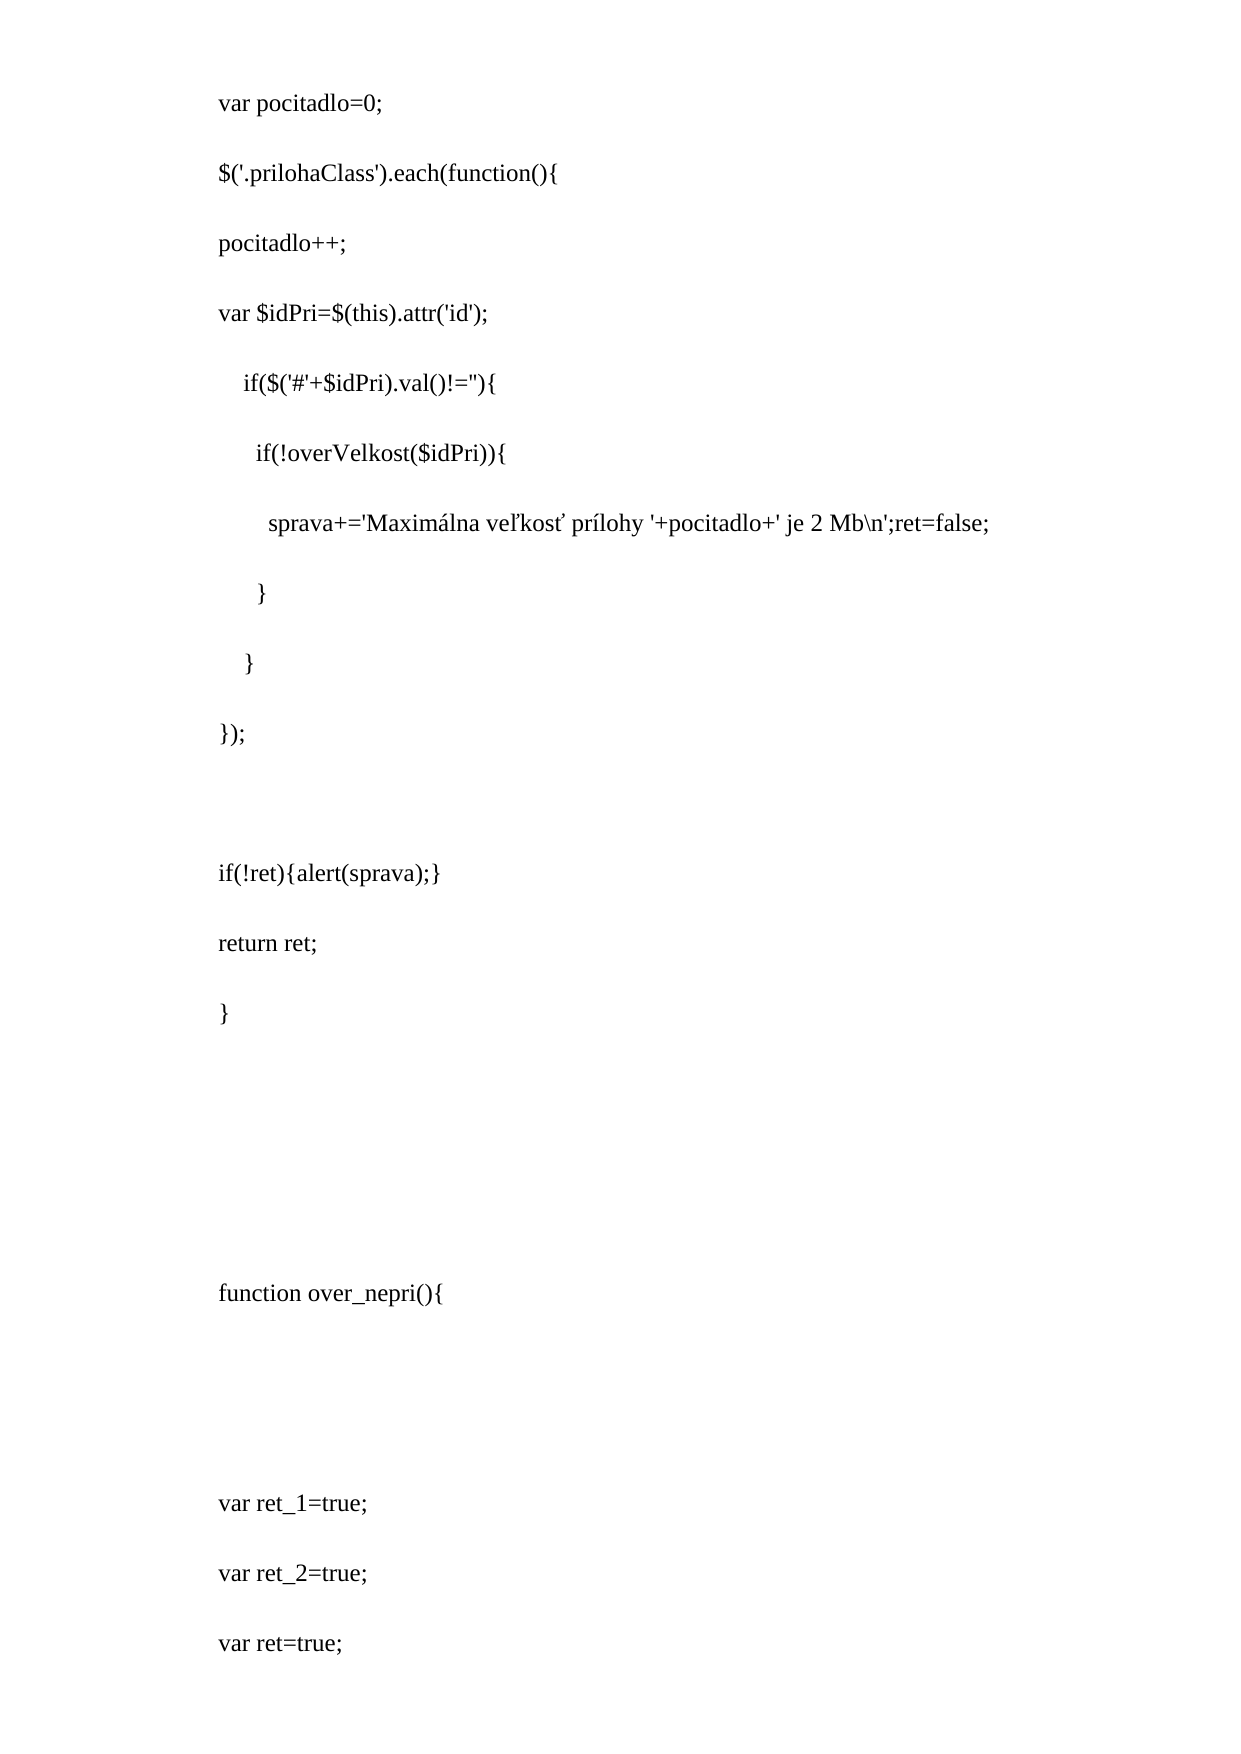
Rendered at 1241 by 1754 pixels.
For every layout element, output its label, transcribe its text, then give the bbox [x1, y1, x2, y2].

text return ret; [118, 899, 1181, 957]
text } [118, 619, 1181, 677]
text $('.prilohaClass').each(function(){ [118, 129, 1181, 187]
text if(!overVelkost($idPri)){ [118, 409, 1181, 467]
text var pocitadlo=0; [118, 59, 1181, 117]
text if($('#'+$idPri).val()!=''){ [118, 339, 1181, 397]
text var ret=true; [118, 1599, 1181, 1657]
text var $idPri=$(this).attr('id'); [118, 269, 1181, 327]
text } [118, 549, 1181, 607]
text var ret_1=true; [118, 1459, 1181, 1517]
text var ret_2=true; [118, 1529, 1181, 1587]
text } [118, 969, 1181, 1027]
text pocitadlo++; [118, 199, 1181, 257]
text sprava+='Maximálna veľkosť prílohy '+pocitadlo+' je 2 Mb\n';ret=false; [118, 479, 1181, 537]
text }); [118, 689, 1181, 747]
text if(!ret){alert(sprava);} [118, 829, 1181, 887]
text function over_nepri(){ [118, 1249, 1181, 1307]
